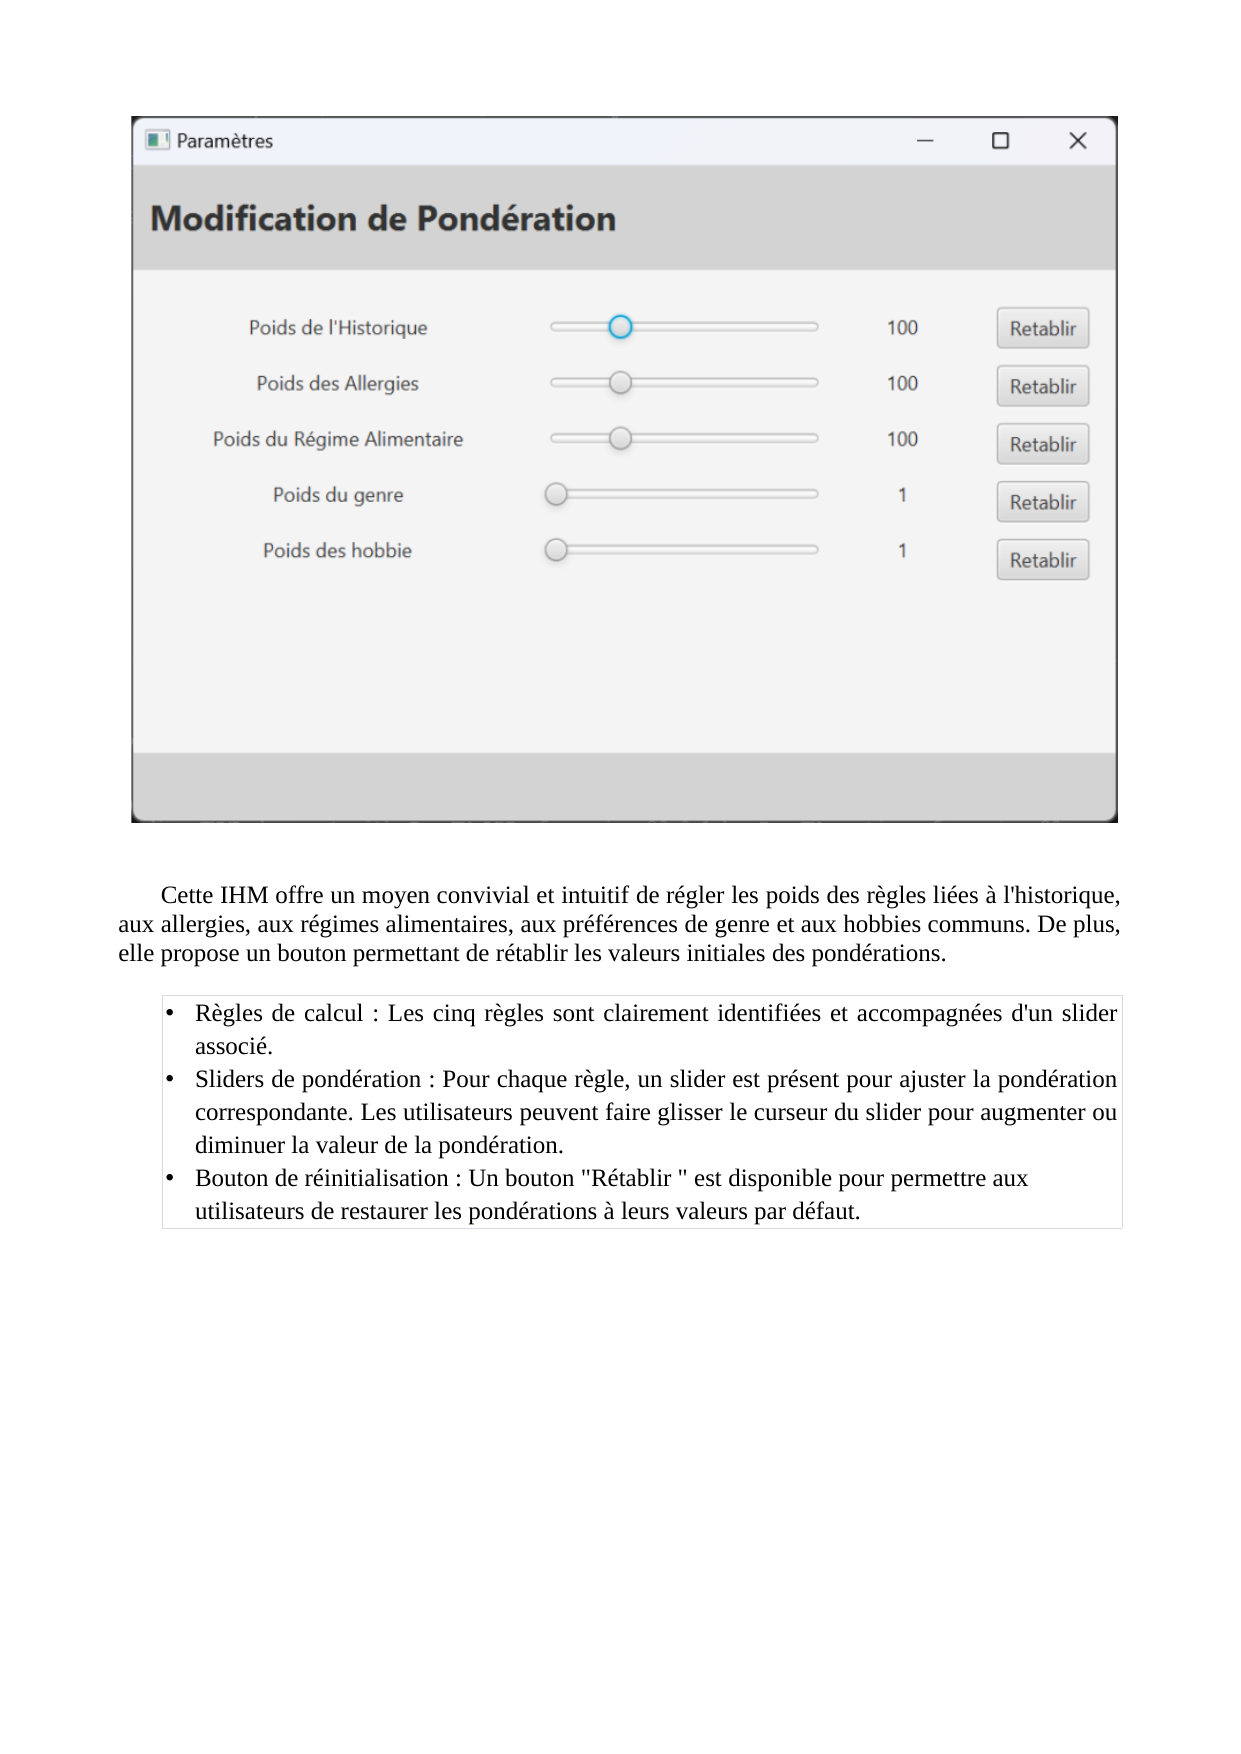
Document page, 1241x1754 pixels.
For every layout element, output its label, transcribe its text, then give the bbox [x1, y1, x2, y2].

list Règles de calcul : Les cinq règles sont clairement identifiées et accompagnées d'un slider associé. [163, 996, 1122, 1060]
text Cette IHM offre un moyen convivial et intuitif de régler les poids des règles liées à l'historique, aux allergies, aux régimes alimentaires, aux préférences de genre et aux hobbies communs. De plus, elle propose un bouton permettant de rétablir les valeurs initiales des pondérations. [118, 880, 1122, 966]
picture [131, 116, 1118, 823]
list Bouton de réinitialisation : Un bouton "Rétablir " est disponible pour permettre aux utilisateurs de restaurer les pondérations à leurs valeurs par défaut. [163, 1160, 1122, 1228]
list Sliders de pondération : Pour chaque règle, un slider est présent pour ajuster la pondération correspondante. Les utilisateurs peuvent faire glisser le curseur du slider pour augmenter ou diminuer la valeur de la pondération. [163, 1061, 1122, 1159]
